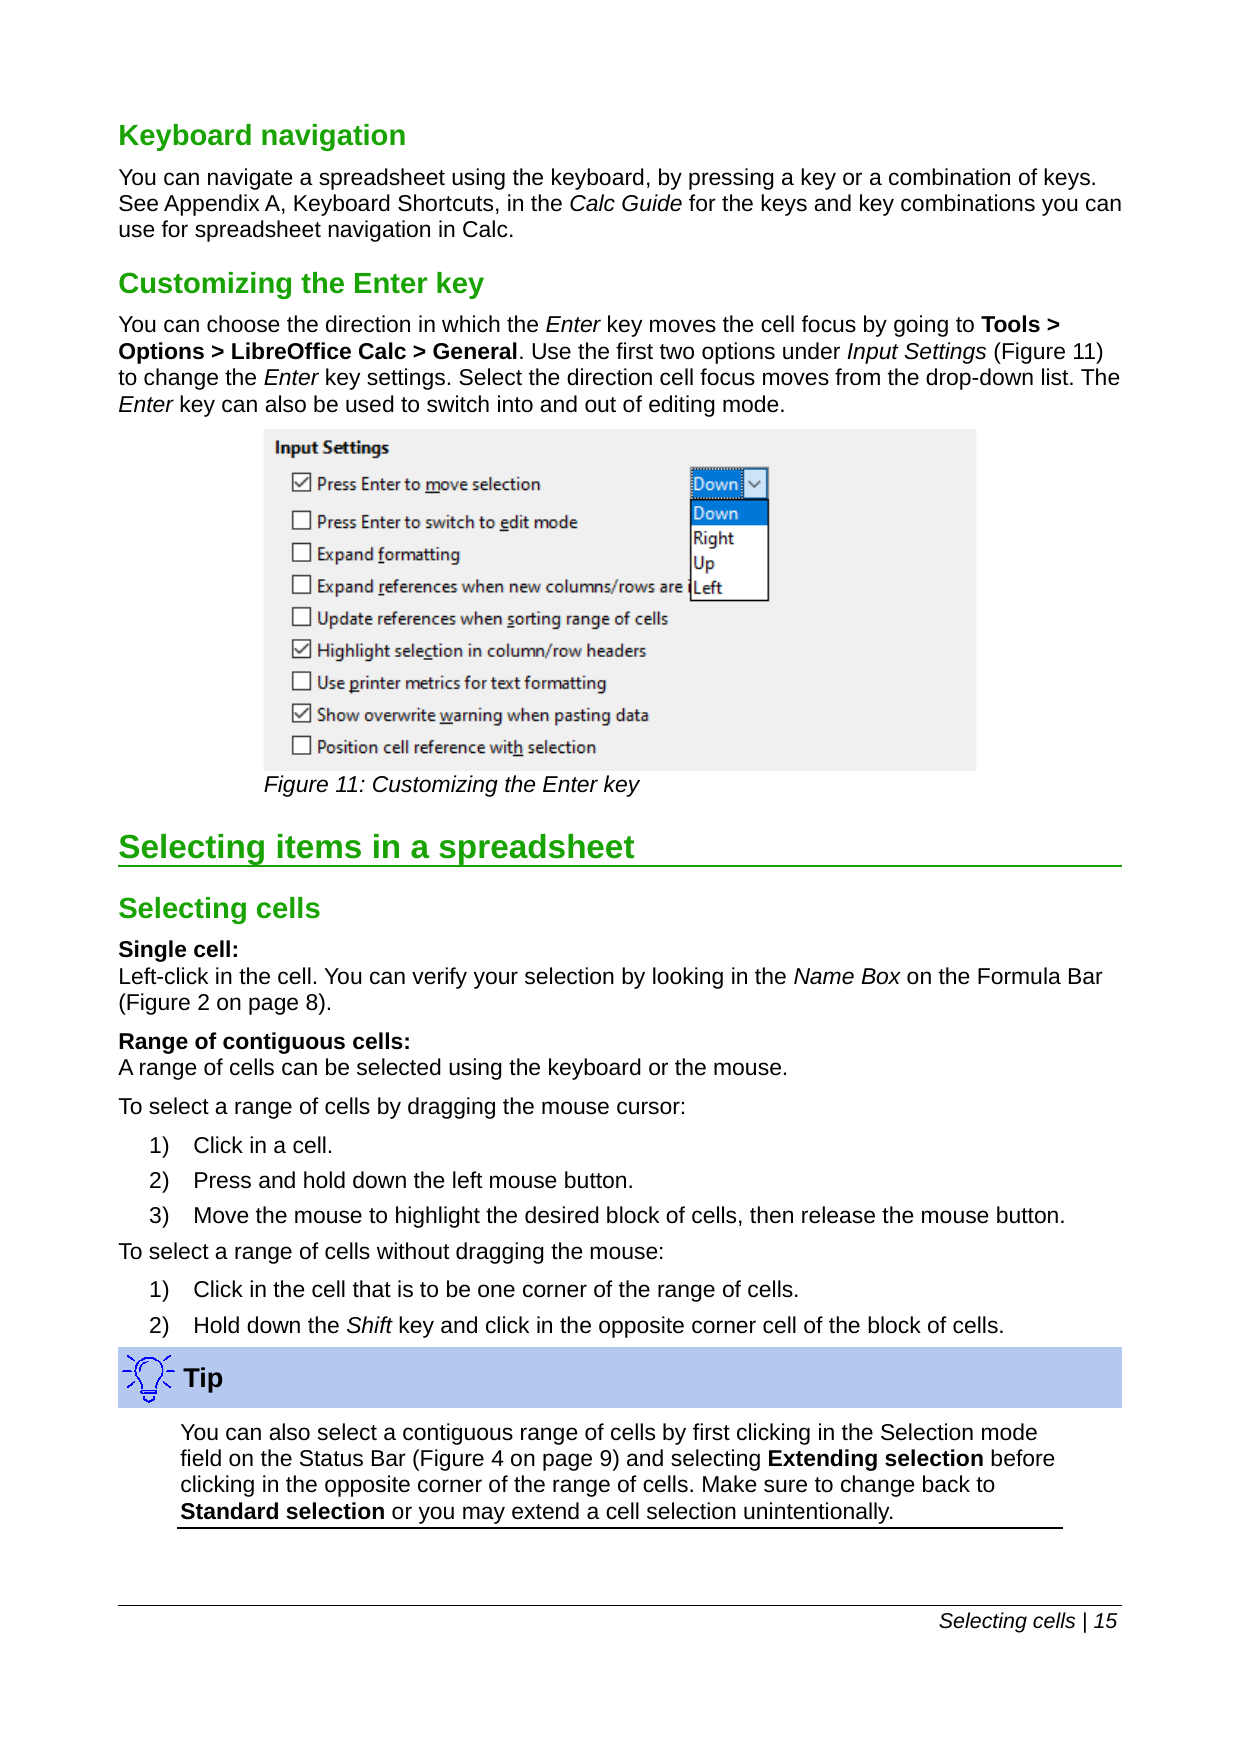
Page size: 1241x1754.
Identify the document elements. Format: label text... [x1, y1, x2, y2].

subtitle Selecting cells [118, 891, 1122, 924]
list Press and hold down the left mouse button. [169, 1167, 1122, 1193]
text Left-click in the cell. You can verify your selection by looking in the Name Box on the Formula Bar (Figure 2 on page 8). [118, 963, 1122, 1015]
list Hold down the Shift key and click in the opposite corner cell of the block of cells. [169, 1312, 1122, 1338]
text You can choose the direction in which the Enter key moves the cell focus by going to Tools > Options > LibreOffice Calc > General. Use the first two options under Input Settings (Figure 11) to change the Enter key settings. Select the direction cell focus moves from the drop-down list. The Enter key can also be used to switch into and out of editing mode. [118, 311, 1122, 417]
list To select a range of cells without dragging the mouse: [118, 1238, 1122, 1264]
text Single cell: [118, 936, 1122, 963]
list To select a range of cells by dragging the mouse cursor: [118, 1093, 1122, 1119]
text Figure 11: Customizing the Enter key [264, 771, 977, 797]
subtitle Tip [118, 1347, 1122, 1408]
text Range of contiguous cells: [118, 1028, 1122, 1054]
subtitle Selecting items in a spreadsheet [118, 827, 1122, 865]
subtitle Customizing the Enter key [118, 266, 1122, 300]
subtitle Keyboard navigation [118, 118, 1122, 152]
text A range of cells can be selected using the keyboard or the mouse. [118, 1054, 1122, 1081]
text You can also select a contiguous range of cells by first clicking in the Selection mode field on the Status Bar (Figure 4 on page 9) and selecting Extending selection before clicking in the opposite corner of the range of cells. Make sure to change back to Standard selection or you may extend a cell selection unintentionally. [177, 1416, 1063, 1527]
picture [263, 429, 977, 771]
picture [119, 1347, 179, 1407]
text You can navigate a spreadsheet using the keyboard, by pressing a key or a combination of keys. See Appendix A, Keyboard Shortcuts, in the Calc Guide for the keys and key combinations you can use for spreadsheet navigation in Calc. [118, 163, 1122, 242]
list Move the mouse to highlight the desired block of cells, then release the mouse button. [169, 1202, 1122, 1229]
list Click in the cell that is to be one corner of the range of cells. [169, 1276, 1122, 1303]
list Click in a cell. [169, 1132, 1122, 1158]
